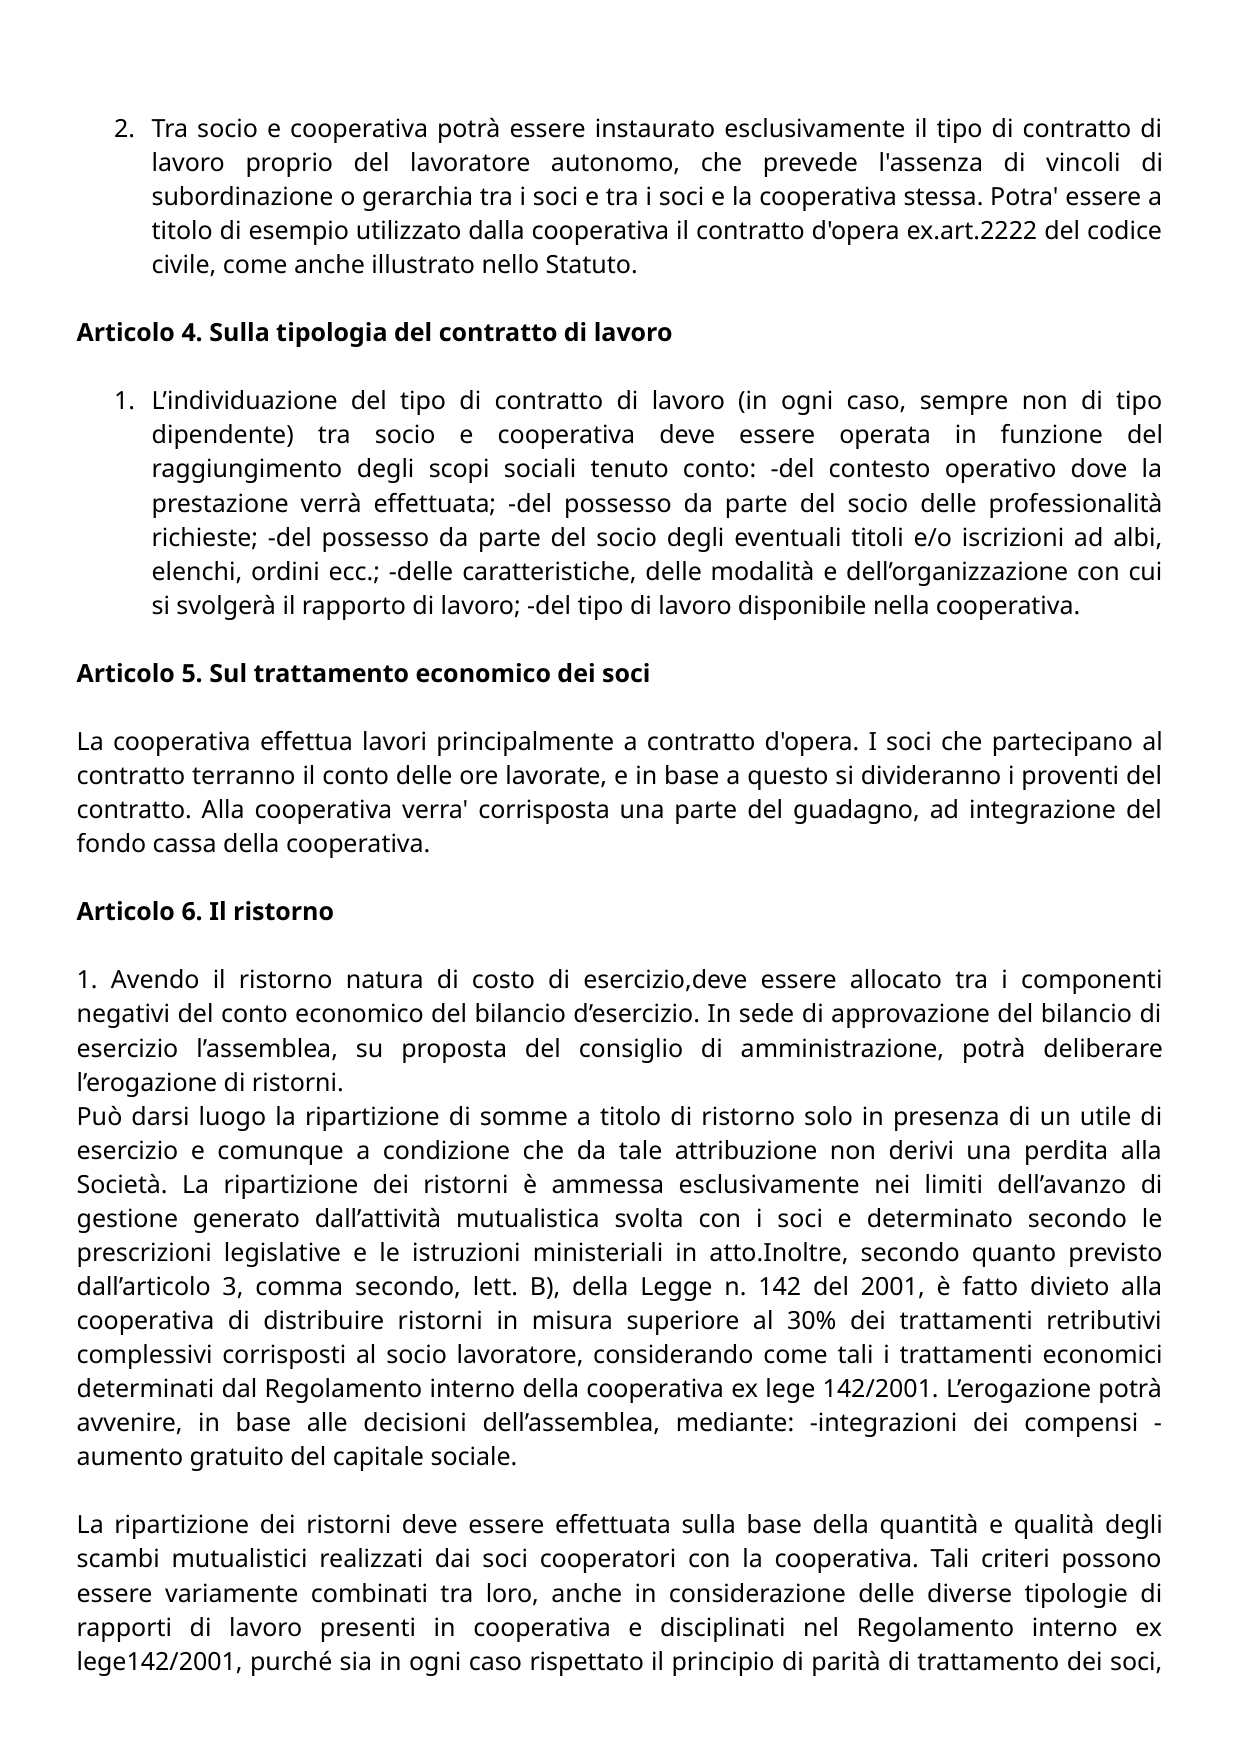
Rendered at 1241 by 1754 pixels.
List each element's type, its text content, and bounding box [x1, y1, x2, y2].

text Articolo 5. Sul trattamento economico dei soci [76, 656, 1164, 689]
text Articolo 6. Il ristorno [76, 894, 1164, 928]
list L’individuazione del tipo di contratto di lavoro (in ogni caso, sempre non di tipo dipendente) tra socio e cooperativa deve essere operata in funzione del raggiungimento degli scopi sociali tenuto conto: -del contesto operativo dove la prestazione verrà effettuata; -del possesso da parte del socio delle professionalità richieste; -del possesso da parte del socio degli eventuali titoli e/o iscrizioni ad albi, elenchi, ordini ecc.; -delle caratteristiche, delle modalità e dell’organizzazione con cui si svolgerà il rapporto di lavoro; -del tipo di lavoro disponibile nella cooperativa. [114, 383, 1164, 621]
text La cooperativa effettua lavori principalmente a contratto d'opera. I soci che partecipano al contratto terranno il conto delle ore lavorate, e in base a questo si divideranno i proventi del contratto. Alla cooperativa verra' corrisposta una parte del guadagno, ad integrazione del fondo cassa della cooperativa. [76, 724, 1164, 860]
text Articolo 4. Sulla tipologia del contratto di lavoro [76, 315, 1164, 349]
text Può darsi luogo la ripartizione di somme a titolo di ristorno solo in presenza di un utile di esercizio e comunque a condizione che da tale attribuzione non derivi una perdita alla Società. La ripartizione dei ristorni è ammessa esclusivamente nei limiti dell’avanzo di gestione generato dall’attività mutualistica svolta con i soci e determinato secondo le prescrizioni legislative e le istruzioni ministeriali in atto.Inoltre, secondo quanto previsto dall’articolo 3, comma secondo, lett. B), della Legge n. 142 del 2001, è fatto divieto alla cooperativa di distribuire ristorni in misura superiore al 30% dei trattamenti retributivi complessivi corrisposti al socio lavoratore, considerando come tali i trattamenti economici determinati dal Regolamento interno della cooperativa ex lege 142/2001. L’erogazione potrà avvenire, in base alle decisioni dell’assemblea, mediante: -integrazioni dei compensi - aumento gratuito del capitale sociale. [76, 1098, 1164, 1473]
text 1. Avendo il ristorno natura di costo di esercizio,deve essere allocato tra i componenti negativi del conto economico del bilancio d’esercizio. In sede di approvazione del bilancio di esercizio l’assemblea, su proposta del consiglio di amministrazione, potrà deliberare l’erogazione di ristorni. [76, 962, 1164, 1098]
text La ripartizione dei ristorni deve essere effettuata sulla base della quantità e qualità degli scambi mutualistici realizzati dai soci cooperatori con la cooperativa. Tali criteri possono essere variamente combinati tra loro, anche in considerazione delle diverse tipologie di rapporti di lavoro presenti in cooperativa e disciplinati nel Regolamento interno ex lege142/2001, purché sia in ogni caso rispettato il principio di parità di trattamento dei soci, [76, 1507, 1164, 1677]
list Tra socio e cooperativa potrà essere instaurato esclusivamente il tipo di contratto di lavoro proprio del lavoratore autonomo, che prevede l'assenza di vincoli di subordinazione o gerarchia tra i soci e tra i soci e la cooperativa stessa. Potra' essere a titolo di esempio utilizzato dalla cooperativa il contratto d'opera ex.art.2222 del codice civile, come anche illustrato nello Statuto. [114, 111, 1164, 281]
